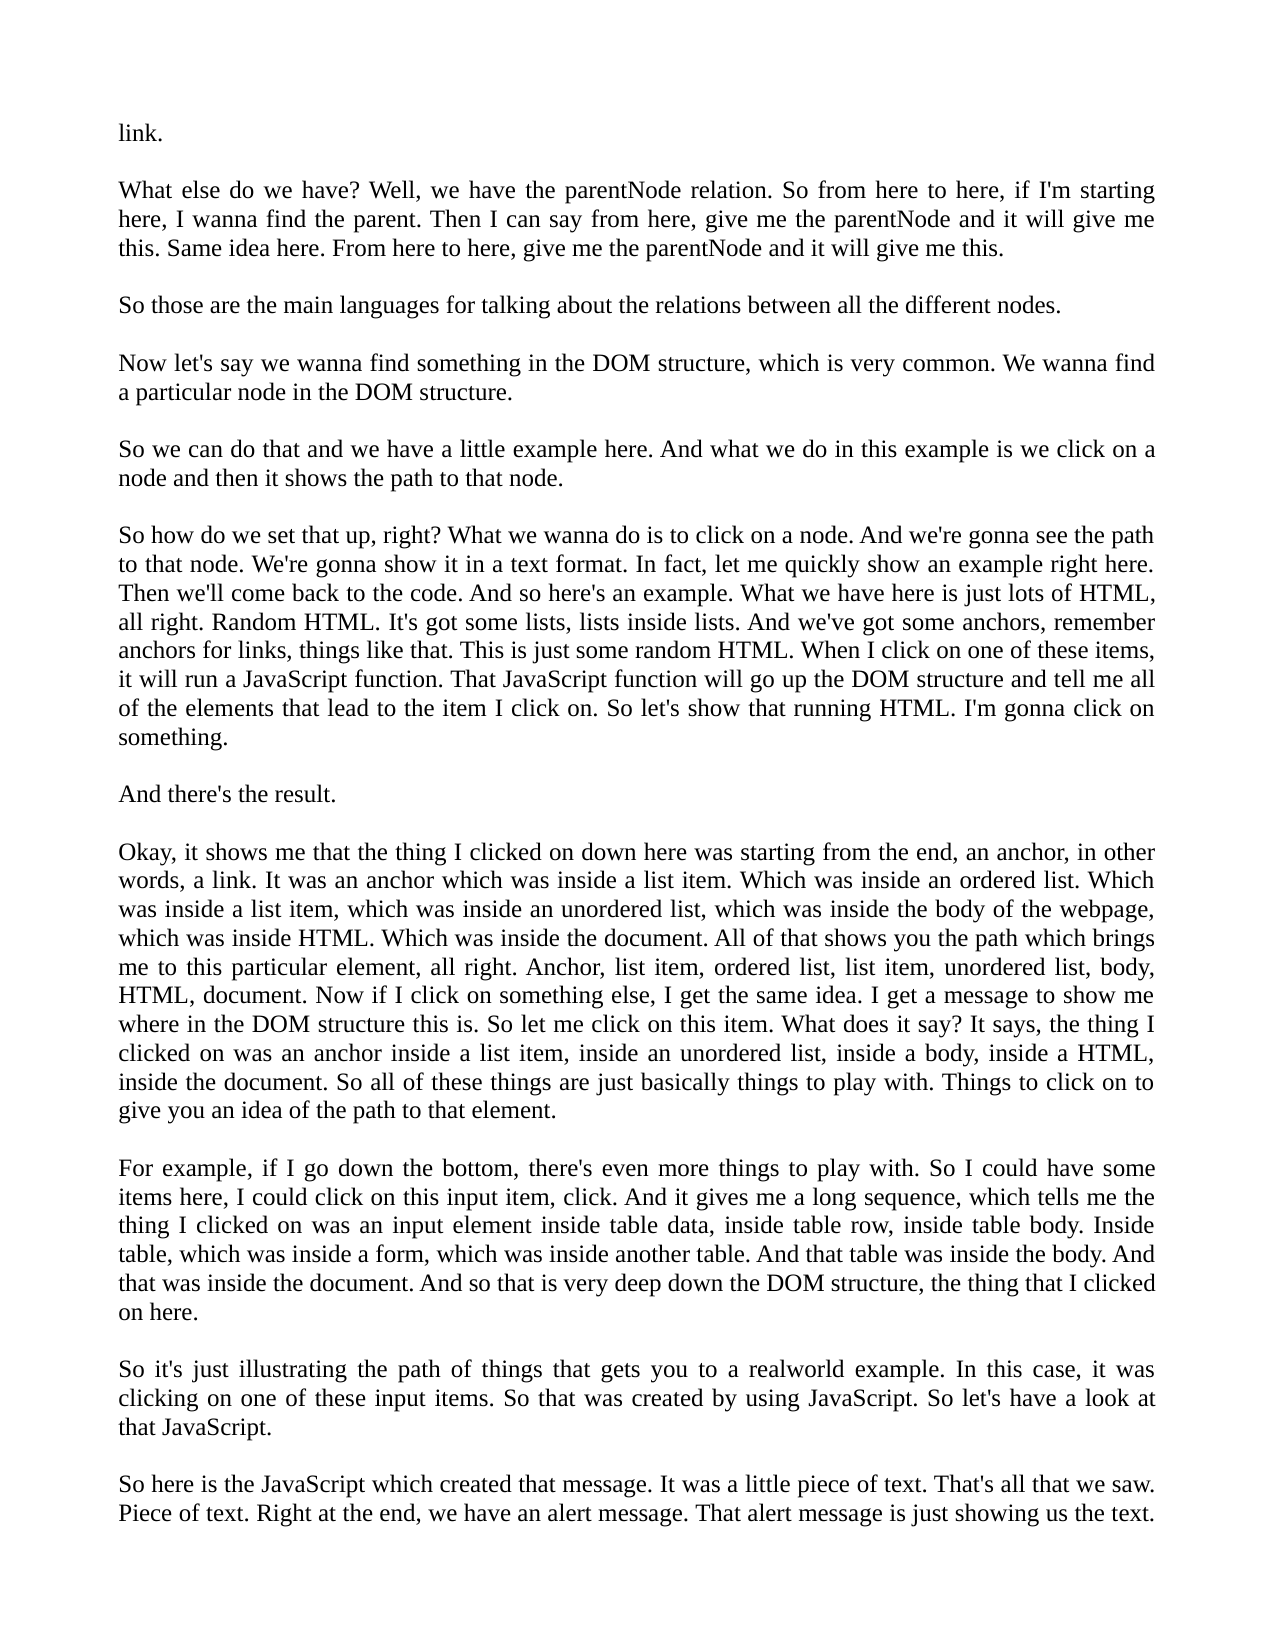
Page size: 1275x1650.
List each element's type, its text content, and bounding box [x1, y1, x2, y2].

text For example, if I go down the bottom, there's even more things to play with. So I could have some items here, I could click on this input item, click. And it gives me a long sequence, which tells me the thing I clicked on was an input element inside table data, inside table row, inside table body. Inside table, which was inside a form, which was inside another table. And that table was inside the body. And that was inside the document. And so that is very deep down the DOM structure, the thing that I clicked on here. [118, 1153, 1157, 1326]
text So it's just illustrating the path of things that gets you to a realworld example. In this case, it was clicking on one of these input items. So that was created by using JavaScript. So let's have a look at that JavaScript. [118, 1354, 1157, 1441]
text So here is the JavaScript which created that message. It was a little piece of text. That's all that we saw. Piece of text. Right at the end, we have an alert message. That alert message is just showing us the text. [118, 1469, 1157, 1527]
text And there's the result. [118, 779, 1157, 808]
text What else do we have? Well, we have the parentNode relation. So from here to here, if I'm starting here, I wanna find the parent. Then I can say from here, give me the parentNode and it will give me this. Same idea here. From here to here, give me the parentNode and it will give me this. [118, 176, 1157, 262]
text Now let's say we wanna find something in the DOM structure, which is very common. We wanna find a particular node in the DOM structure. [118, 348, 1157, 406]
text So how do we set that up, right? What we wanna do is to click on a node. And we're gonna see the path to that node. We're gonna show it in a text format. In fact, let me quickly show an example right here. Then we'll come back to the code. And so here's an example. What we have here is just lots of HTML, all right. Random HTML. It's got some lists, lists inside lists. And we've got some anchors, remember anchors for links, things like that. This is just some random HTML. When I click on one of these items, it will run a JavaScript function. That JavaScript function will go up the DOM structure and tell me all of the elements that lead to the item I click on. So let's show that running HTML. I'm gonna click on something. [118, 521, 1157, 751]
text link. [118, 118, 1157, 147]
text So those are the main languages for talking about the relations between all the different nodes. [118, 291, 1157, 319]
text So we can do that and we have a little example here. And what we do in this example is we click on a node and then it shows the path to that node. [118, 434, 1157, 492]
text Okay, it shows me that the thing I clicked on down here was starting from the end, an anchor, in other words, a link. It was an anchor which was inside a list item. Which was inside an ordered list. Which was inside a list item, which was inside an unordered list, which was inside the body of the webpage, which was inside HTML. Which was inside the document. All of that shows you the path which brings me to this particular element, all right. Anchor, list item, ordered list, list item, unordered list, body, HTML, document. Now if I click on something else, I get the same idea. I get a message to show me where in the DOM structure this is. So let me click on this item. What does it say? It says, the thing I clicked on was an anchor inside a list item, inside an unordered list, inside a body, inside a HTML, inside the document. So all of these things are just basically things to play with. Things to click on to give you an idea of the path to that element. [118, 837, 1157, 1124]
